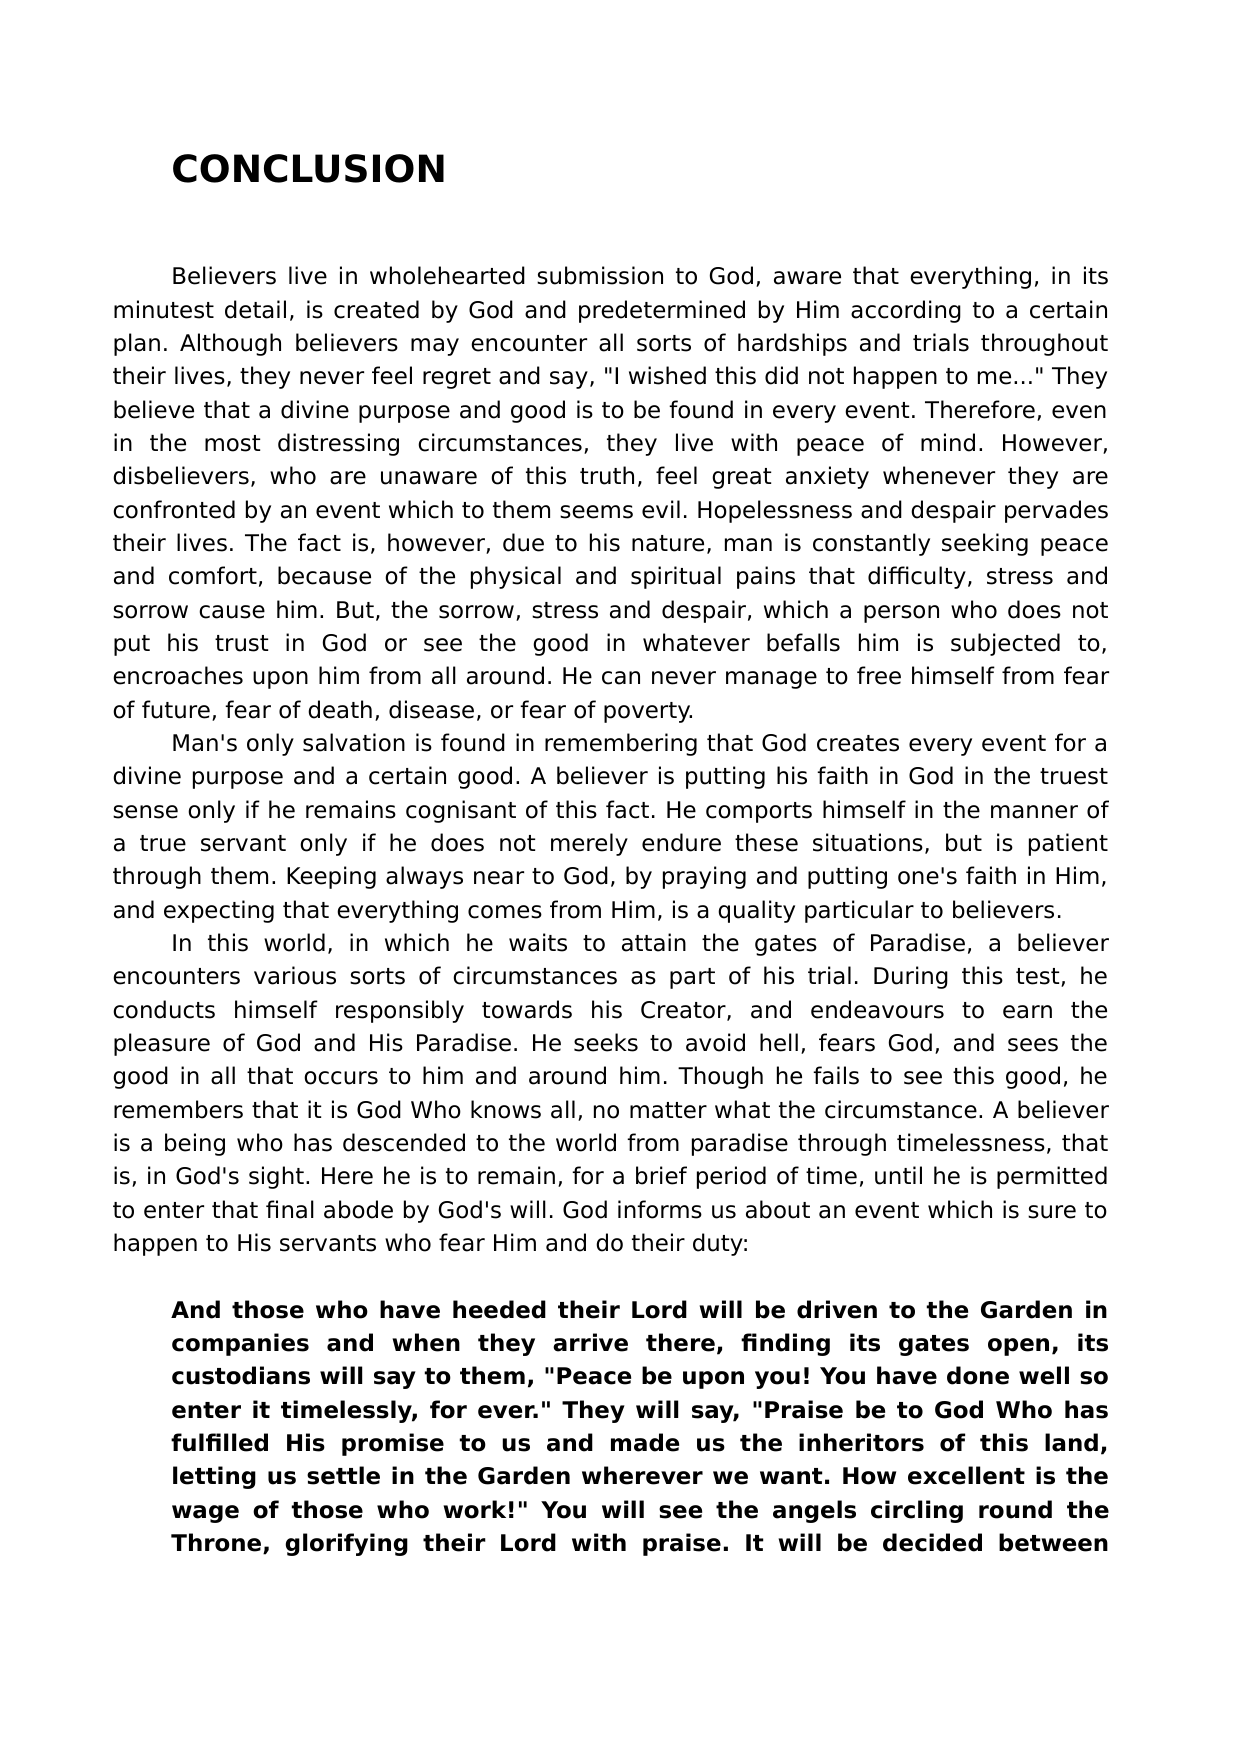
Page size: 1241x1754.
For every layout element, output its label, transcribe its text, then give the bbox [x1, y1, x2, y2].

text Man's only salvation is found in remembering that God creates every event for a divine purpose and a certain good. A believer is putting his faith in God in the truest sense only if he remains cognisant of this fact. He comports himself in the manner of a true servant only if he does not merely endure these situations, but is patient through them. Keeping always near to God, by praying and putting one's faith in Him, and expecting that everything comes from Him, is a quality particular to believers. [112, 725, 1110, 925]
text Believers live in wholehearted submission to God, aware that everything, in its minutest detail, is created by God and predetermined by Him according to a certain plan. Although believers may encounter all sorts of hardships and trials throughout their lives, they never feel regret and say, "I wished this did not happen to me..." They believe that a divine purpose and good is to be found in every event. Therefore, even in the most distressing circumstances, they live with peace of mind. However, disbelievers, who are unaware of this truth, feel great anxiety whenever they are confronted by an event which to them seems evil. Hopelessness and despair pervades their lives. The fact is, however, due to his nature, man is constantly seeking peace and comfort, because of the physical and spiritual pains that difficulty, stress and sorrow cause him. But, the sorrow, stress and despair, which a person who does not put his trust in God or see the good in whatever befalls him is subjected to, encroaches upon him from all around. He can never manage to free himself from fear of future, fear of death, disease, or fear of poverty. [112, 258, 1110, 725]
text CONCLUSION [112, 148, 1110, 191]
text In this world, in which he waits to attain the gates of Paradise, a believer encounters various sorts of circumstances as part of his trial. During this test, he conducts himself responsibly towards his Creator, and endeavours to earn the pleasure of God and His Paradise. He seeks to avoid hell, fears God, and sees the good in all that occurs to him and around him. Though he fails to see this good, he remembers that it is God Who knows all, no matter what the circumstance. A believer is a being who has descended to the world from paradise through timelessness, that is, in God's sight. Here he is to remain, for a brief period of time, until he is permitted to enter that final abode by God's will. God informs us about an event which is sure to happen to His servants who fear Him and do their duty: [112, 925, 1110, 1258]
text And those who have heeded their Lord will be driven to the Garden in companies and when they arrive there, finding its gates open, its custodians will say to them, "Peace be upon you! You have done well so enter it timelessly, for ever." They will say, "Praise be to God Who has fulfilled His promise to us and made us the inheritors of this land, letting us settle in the Garden wherever we want. How excellent is the wage of those who work!" You will see the angels circling round the Throne, glorifying their Lord with praise. It will be decided between [171, 1291, 1110, 1558]
